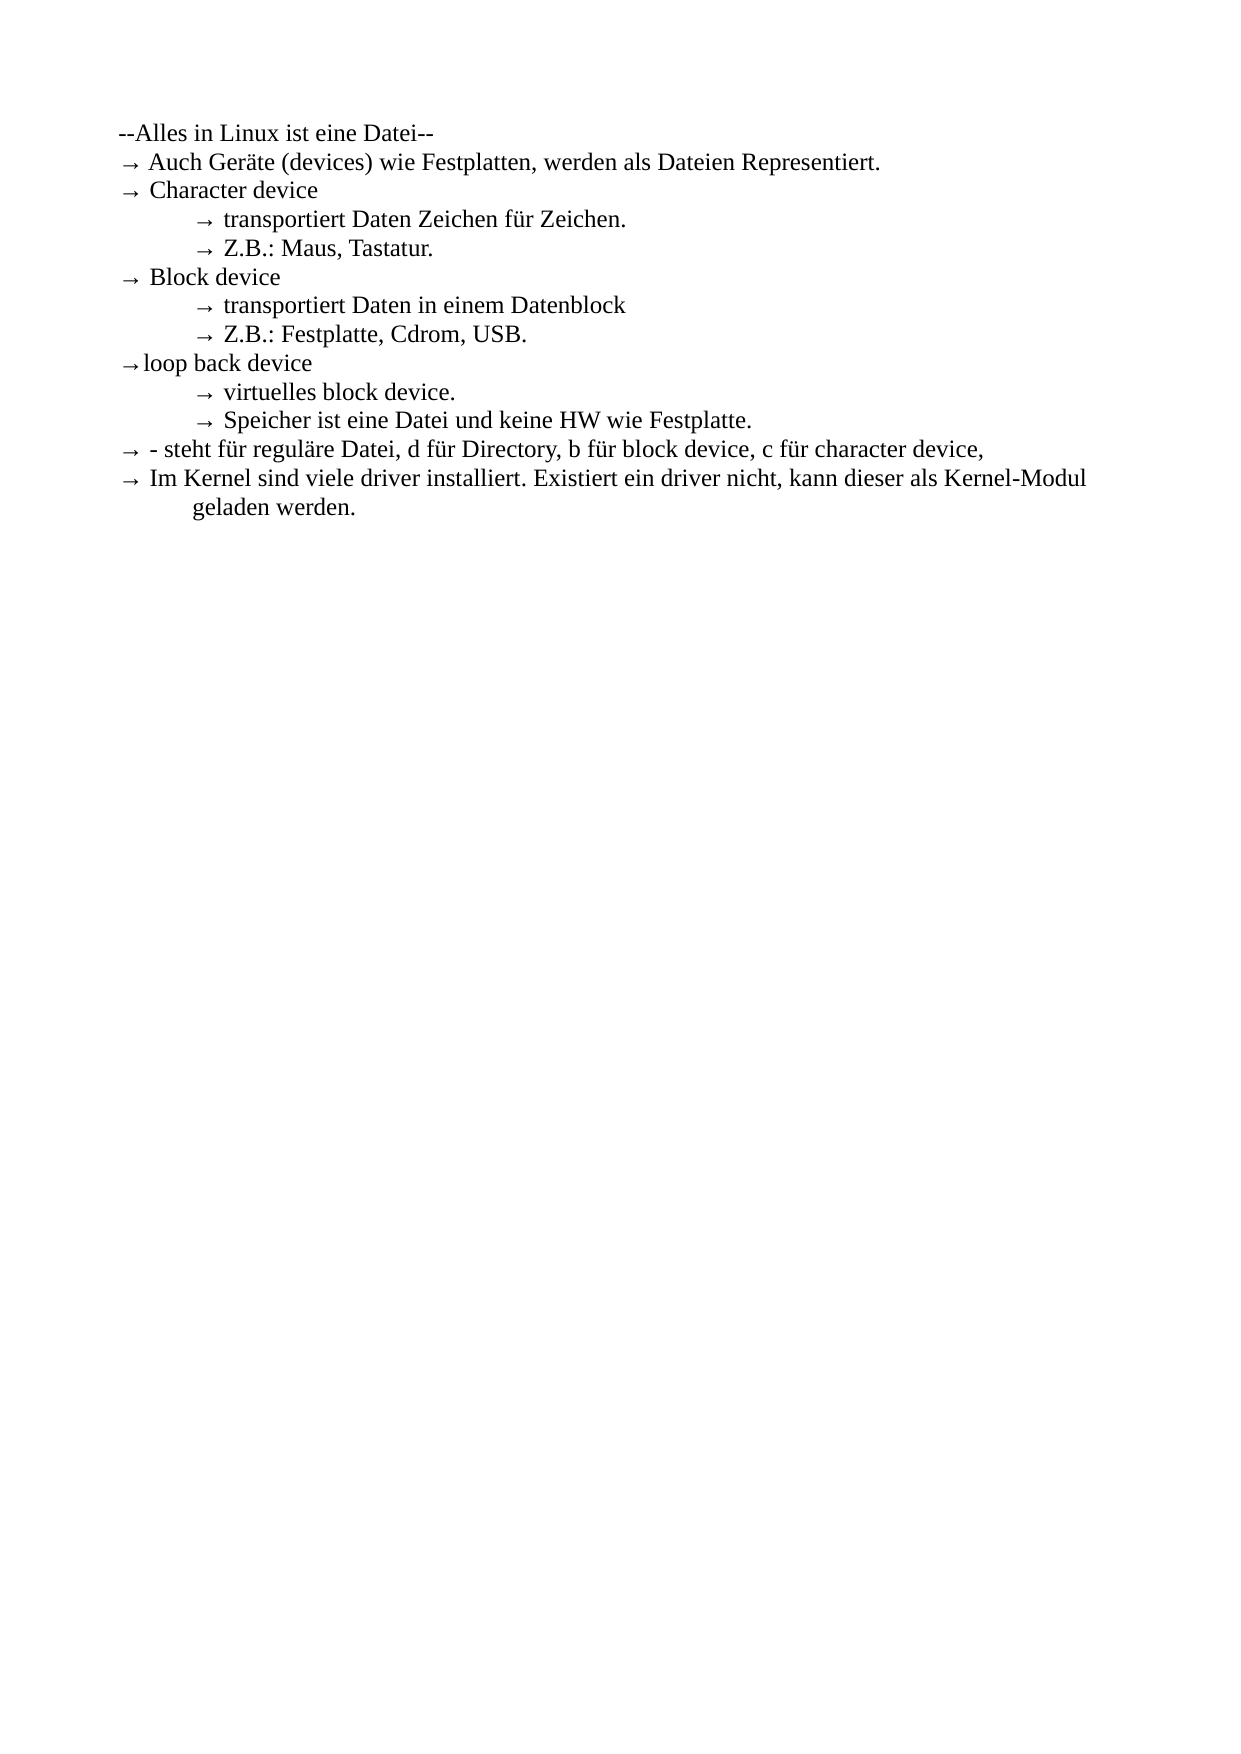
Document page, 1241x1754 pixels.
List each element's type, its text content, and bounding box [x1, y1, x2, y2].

text --Alles in Linux ist eine Datei-- [118, 118, 1122, 147]
text → transportiert Daten in einem Datenblock [118, 291, 1122, 319]
text → transportiert Daten Zeichen für Zeichen. [118, 204, 1122, 233]
text →loop back device [118, 348, 1122, 377]
text → Z.B.: Maus, Tastatur. [118, 233, 1122, 262]
text → Auch Geräte (devices) wie Festplatten, werden als Dateien Representiert. [118, 147, 1122, 176]
text → Speicher ist eine Datei und keine HW wie Festplatte. [118, 406, 1122, 434]
text geladen werden. [118, 492, 1122, 521]
text → Character device [118, 176, 1122, 204]
text → - steht für reguläre Datei, d für Directory, b für block device, c für character device, [118, 434, 1122, 463]
text → Z.B.: Festplatte, Cdrom, USB. [118, 319, 1122, 348]
text → virtuelles block device. [118, 377, 1122, 406]
text → Im Kernel sind viele driver installiert. Existiert ein driver nicht, kann dieser als Kernel-Modul [118, 463, 1122, 492]
text → Block device [118, 262, 1122, 291]
